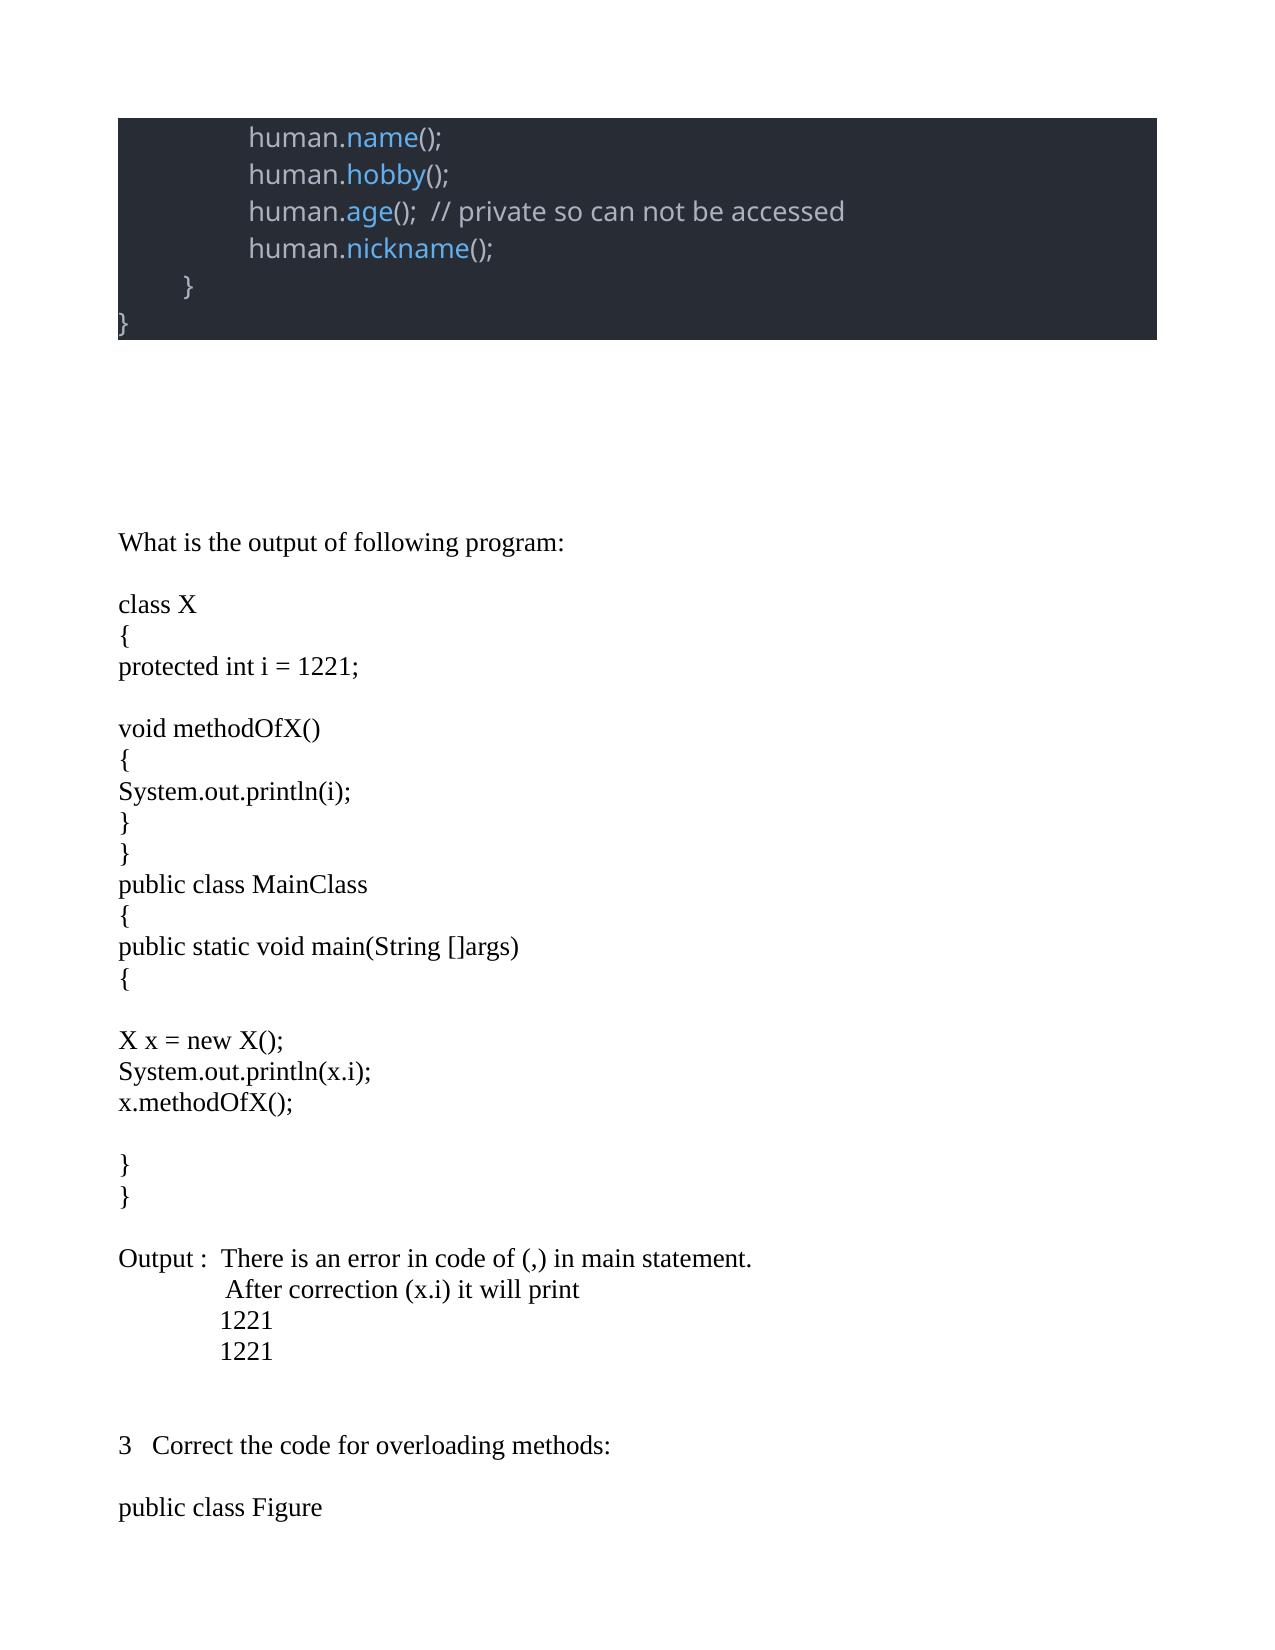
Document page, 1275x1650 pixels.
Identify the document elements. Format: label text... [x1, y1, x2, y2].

text public class Figure [118, 1491, 1157, 1522]
text } [118, 1148, 1157, 1180]
text System.out.println(x.i); [118, 1055, 1157, 1086]
text human.nickname(); [118, 229, 1157, 266]
text } [118, 837, 1157, 868]
text Output : There is an error in code of (,) in main statement. [118, 1242, 1157, 1273]
text { [118, 962, 1157, 993]
text What is the output of following program: [118, 526, 1157, 557]
text { [118, 899, 1157, 931]
text X x = new X(); [118, 1024, 1157, 1055]
text } [118, 1180, 1157, 1211]
text 3 Correct the code for overloading methods: [118, 1429, 1157, 1460]
text } [118, 303, 1157, 340]
text System.out.println(i); [118, 775, 1157, 806]
text After correction (x.i) it will print [118, 1273, 1157, 1304]
text class X [118, 588, 1157, 619]
text x.methodOfX(); [118, 1086, 1157, 1117]
text 1221 [118, 1304, 1157, 1335]
text public static void main(String []args) [118, 931, 1157, 962]
text 1221 [118, 1335, 1157, 1367]
text protected int i = 1221; [118, 650, 1157, 681]
text { [118, 619, 1157, 650]
text } [118, 806, 1157, 837]
text human.age(); // private so can not be accessed [118, 192, 1157, 229]
text void methodOfX() [118, 712, 1157, 744]
text human.hobby(); [118, 155, 1157, 192]
text human.name(); [118, 118, 1157, 155]
text public class MainClass [118, 868, 1157, 899]
text { [118, 744, 1157, 775]
text } [118, 266, 1157, 303]
